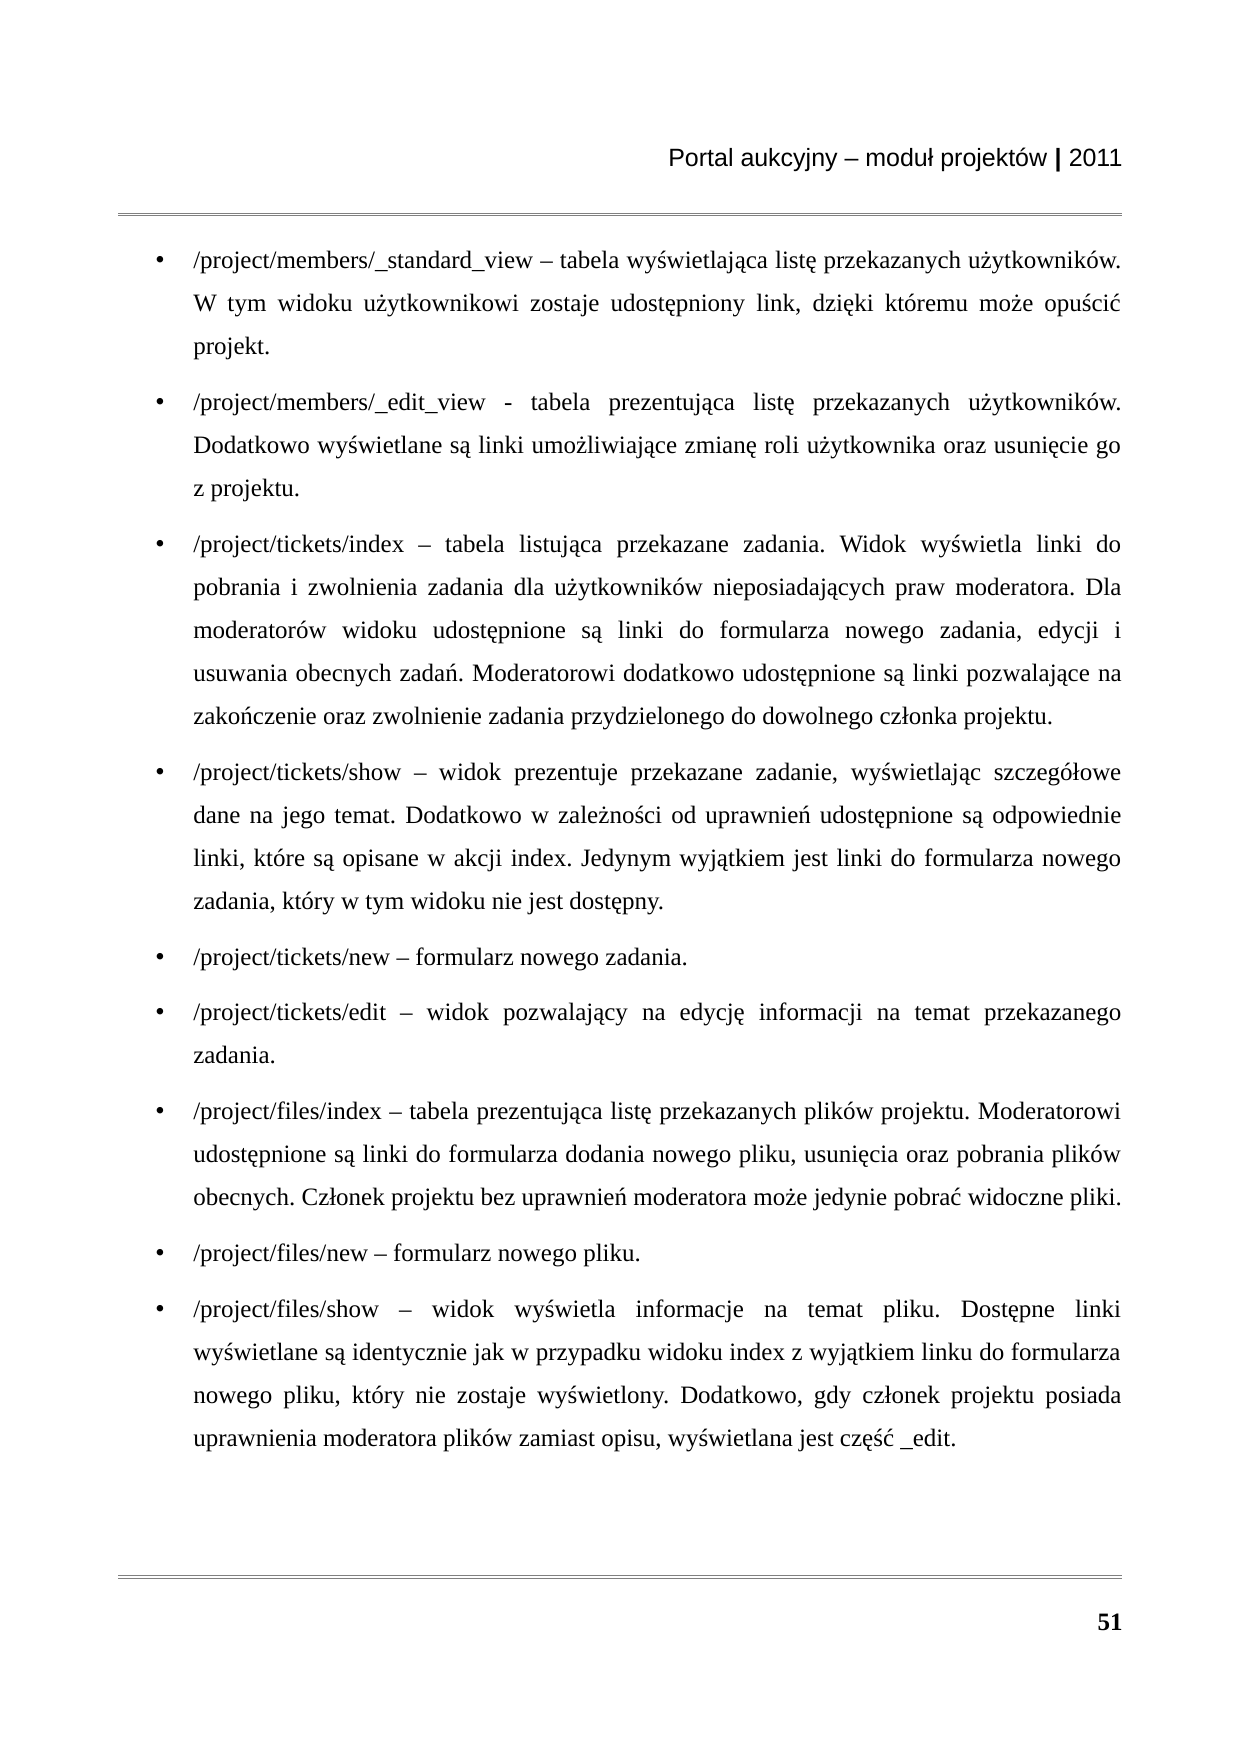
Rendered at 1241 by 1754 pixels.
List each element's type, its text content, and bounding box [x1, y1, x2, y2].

list /project/members/_standard_view – tabela wyświetlająca listę przekazanych użytkowników. W tym widoku użytkownikowi zostaje udostępniony link, dzięki któremu może opuścić projekt. [156, 245, 1122, 360]
list /project/members/_edit_view - tabela prezentująca listę przekazanych użytkowników. Dodatkowo wyświetlane są linki umożliwiające zmianę roli użytkownika oraz usunięcie go z projektu. [156, 387, 1122, 502]
list /project/tickets/show – widok prezentuje przekazane zadanie, wyświetlając szczegółowe dane na jego temat. Dodatkowo w zależności od uprawnień udostępnione są odpowiednie linki, które są opisane w akcji index. Jedynym wyjątkiem jest linki do formularza nowego zadania, który w tym widoku nie jest dostępny. [156, 757, 1122, 915]
list /project/tickets/index – tabela listująca przekazane zadania. Widok wyświetla linki do pobrania i zwolnienia zadania dla użytkowników nieposiadających praw moderatora. Dla moderatorów widoku udostępnione są linki do formularza nowego zadania, edycji i usuwania obecnych zadań. Moderatorowi dodatkowo udostępnione są linki pozwalające na zakończenie oraz zwolnienie zadania przydzielonego do dowolnego członka projektu. [156, 529, 1122, 730]
list /project/files/index – tabela prezentująca listę przekazanych plików projektu. Moderatorowi udostępnione są linki do formularza dodania nowego pliku, usunięcia oraz pobrania plików obecnych. Członek projektu bez uprawnień moderatora może jedynie pobrać widoczne pliki. [156, 1096, 1122, 1211]
list /project/files/new – formularz nowego pliku. [156, 1238, 1122, 1267]
list /project/tickets/edit – widok pozwalający na edycję informacji na temat przekazanego zadania. [156, 997, 1122, 1069]
list /project/files/show – widok wyświetla informacje na temat pliku. Dostępne linki wyświetlane są identycznie jak w przypadku widoku index z wyjątkiem linku do formularza nowego pliku, który nie zostaje wyświetlony. Dodatkowo, gdy członek projektu posiada uprawnienia moderatora plików zamiast opisu, wyświetlana jest część _edit. [156, 1294, 1122, 1452]
list /project/tickets/new – formularz nowego zadania. [156, 942, 1122, 971]
